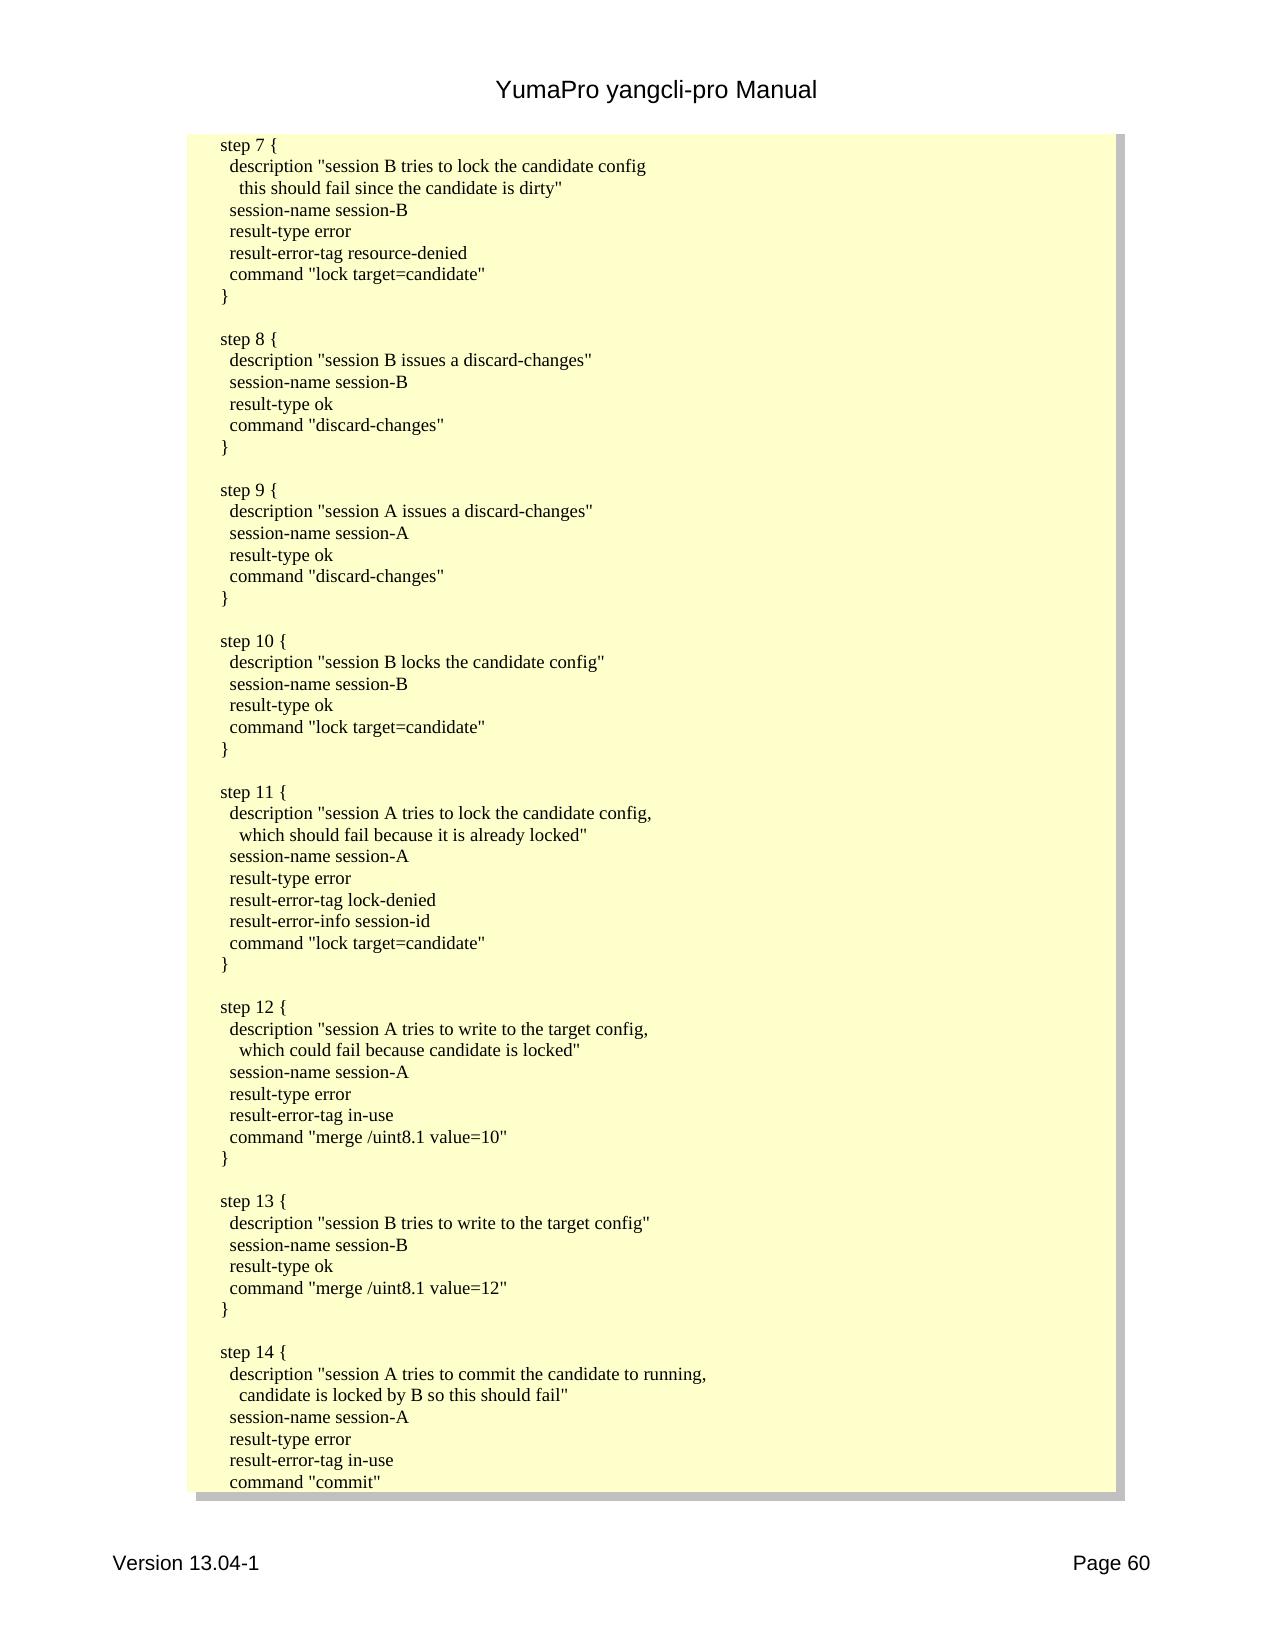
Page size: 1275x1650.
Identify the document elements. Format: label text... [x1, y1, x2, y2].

text command "lock target=candidate" [187, 932, 1116, 953]
text step 12 { [187, 996, 1116, 1018]
text description "session B tries to lock the candidate config [187, 155, 1116, 177]
text result-error-tag lock-denied [187, 888, 1116, 910]
text } [187, 436, 1116, 457]
text description "session A tries to commit the candidate to running, [187, 1363, 1116, 1384]
text result-type ok [187, 392, 1116, 414]
text command "discard-changes" [187, 414, 1116, 436]
text result-type ok [187, 543, 1116, 565]
text description "session A tries to lock the candidate config, [187, 802, 1116, 824]
text } [187, 1298, 1116, 1320]
text command "merge /uint8.1 value=12" [187, 1277, 1116, 1298]
text result-type ok [187, 1255, 1116, 1277]
text this should fail since the candidate is dirty" [187, 177, 1116, 198]
text description "session A issues a discard-changes" [187, 500, 1116, 522]
text session-name session-A [187, 522, 1116, 543]
text description "session A tries to write to the target config, [187, 1018, 1116, 1039]
text result-type ok [187, 694, 1116, 716]
text description "session B tries to write to the target config" [187, 1212, 1116, 1233]
text command "merge /uint8.1 value=10" [187, 1126, 1116, 1147]
text } [187, 953, 1116, 975]
text } [187, 285, 1116, 306]
text description "session B locks the candidate config" [187, 651, 1116, 673]
text description "session B issues a discard-changes" [187, 349, 1116, 371]
text command "lock target=candidate" [187, 716, 1116, 737]
text session-name session-B [187, 198, 1116, 220]
text session-name session-B [187, 371, 1116, 392]
text } [187, 737, 1116, 759]
text result-type error [187, 867, 1116, 888]
text session-name session-A [187, 1061, 1116, 1082]
text session-name session-A [187, 845, 1116, 867]
text which should fail because it is already locked" [187, 824, 1116, 845]
text result-error-tag resource-denied [187, 242, 1116, 263]
text session-name session-A [187, 1406, 1116, 1427]
text step 7 { [187, 134, 1116, 155]
text step 9 { [187, 479, 1116, 500]
text session-name session-B [187, 1233, 1116, 1255]
text } [187, 587, 1116, 608]
text result-type error [187, 1427, 1116, 1449]
text candidate is locked by B so this should fail" [187, 1384, 1116, 1406]
text result-error-tag in-use [187, 1104, 1116, 1126]
text step 11 { [187, 781, 1116, 802]
text which could fail because candidate is locked" [187, 1039, 1116, 1061]
text } [187, 1147, 1116, 1169]
text step 8 { [187, 328, 1116, 349]
text session-name session-B [187, 673, 1116, 694]
text result-error-tag in-use [187, 1449, 1116, 1471]
text step 13 { [187, 1190, 1116, 1212]
text step 10 { [187, 630, 1116, 651]
text command "commit" [187, 1471, 1116, 1492]
text result-type error [187, 1082, 1116, 1104]
text command "lock target=candidate" [187, 263, 1116, 285]
text step 14 { [187, 1341, 1116, 1363]
text command "discard-changes" [187, 565, 1116, 587]
text result-error-info session-id [187, 910, 1116, 932]
text result-type error [187, 220, 1116, 242]
